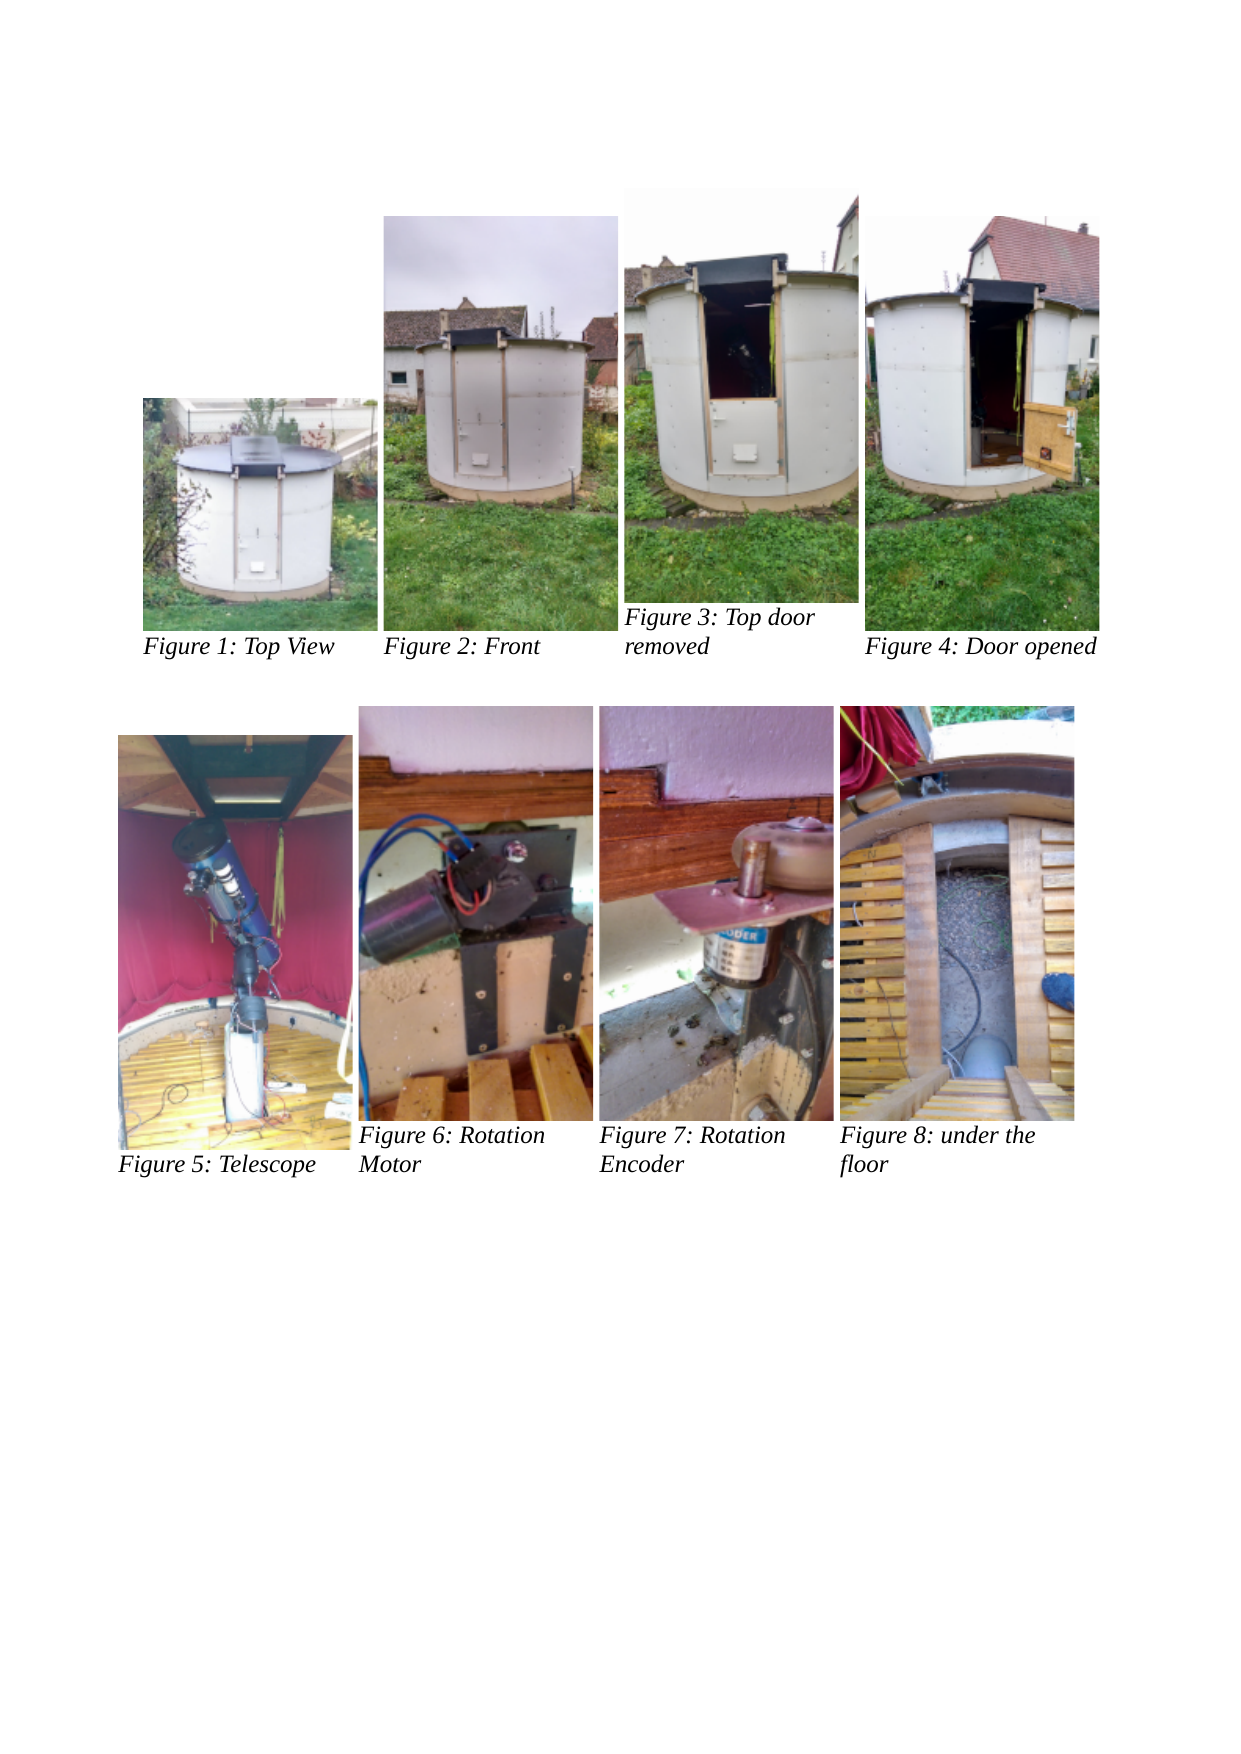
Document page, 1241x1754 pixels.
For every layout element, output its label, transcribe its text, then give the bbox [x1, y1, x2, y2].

text Figure 2: Front [384, 631, 618, 660]
text Figure 8: under the floor [840, 1121, 1074, 1178]
picture [599, 706, 834, 1121]
text Figure 4: Door opened [865, 631, 1099, 660]
text Figure 5: Telescope [118, 1150, 352, 1178]
picture [865, 216, 1100, 631]
text Figure 6: Rotation Motor [359, 1121, 593, 1178]
text Figure 3: Top door removed [624, 603, 859, 660]
picture [383, 216, 619, 631]
picture [118, 735, 353, 1150]
picture [840, 706, 1075, 1121]
text Figure 7: Rotation Encoder [599, 1121, 834, 1178]
picture [143, 398, 378, 631]
text Figure 1: Top View [143, 631, 377, 660]
picture [624, 188, 859, 603]
picture [358, 706, 594, 1121]
